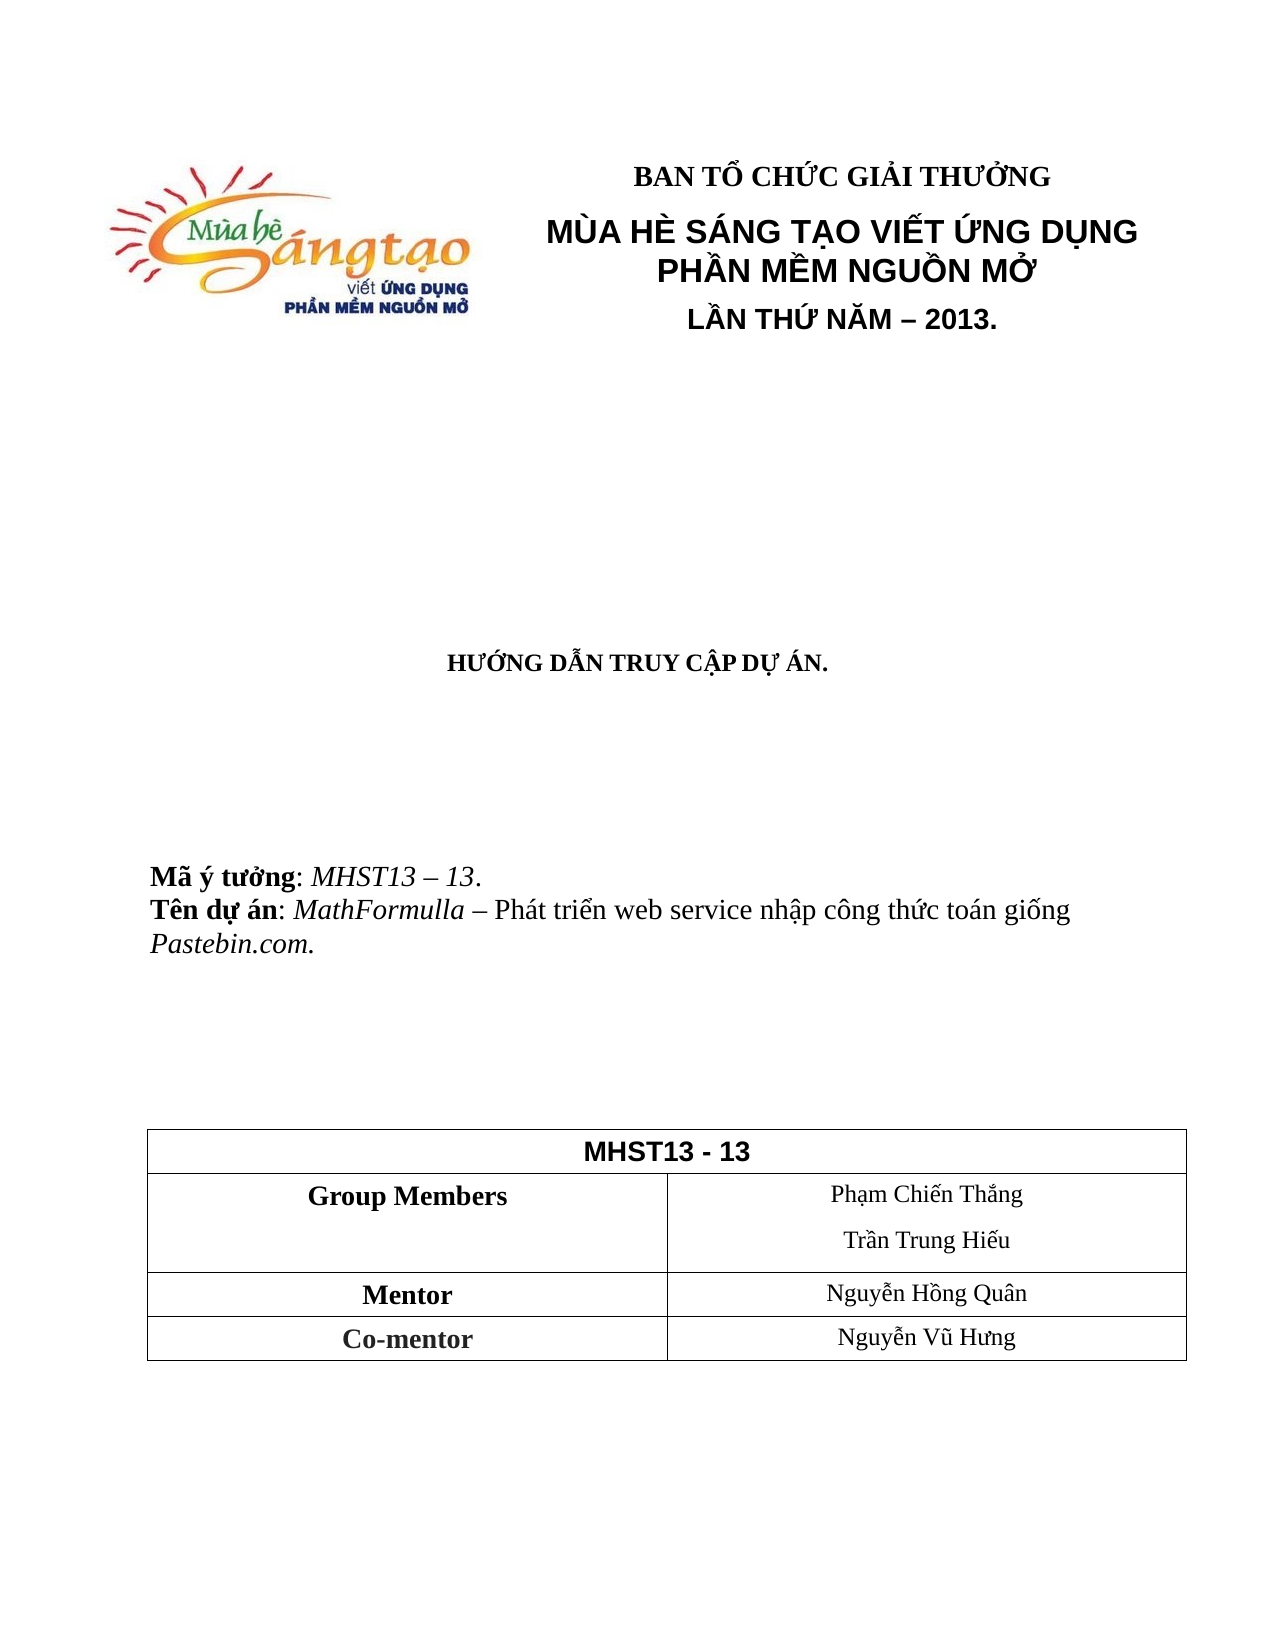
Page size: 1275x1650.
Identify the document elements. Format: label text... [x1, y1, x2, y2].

table_cell Phạm Chiến Thắng Trần Trung Hiếu [668, 1174, 1186, 1272]
table_cell Nguyễn Vũ Hưng [668, 1317, 1186, 1360]
table_cell Group Members [148, 1174, 667, 1272]
text Tên dự án: MathFormulla – Phát triển web service nhập công thức toán giống Pastebin.com. [150, 892, 1125, 959]
table_cell Nguyễn Hồng Quân [668, 1273, 1186, 1316]
picture [103, 150, 499, 341]
table_header BAN TỔ CHỨC GIẢI THƯỞNG MÙA HÈ SÁNG TẠO VIẾT ỨNG DỤNG PHẦN MỀM NGUỒN MỞ LẦN THỨ NĂM – 2013. [498, 150, 1186, 508]
table_cell Mentor [148, 1273, 667, 1316]
table_header MHST13 - 13 [148, 1130, 1186, 1173]
table_cell Co-mentor [148, 1317, 667, 1360]
text HƯỚNG DẪN TRUY CẬP DỰ ÁN. [150, 648, 1125, 677]
text Mã ý tưởng: MHST13 – 13. [150, 859, 1125, 892]
table_header [93, 150, 498, 508]
